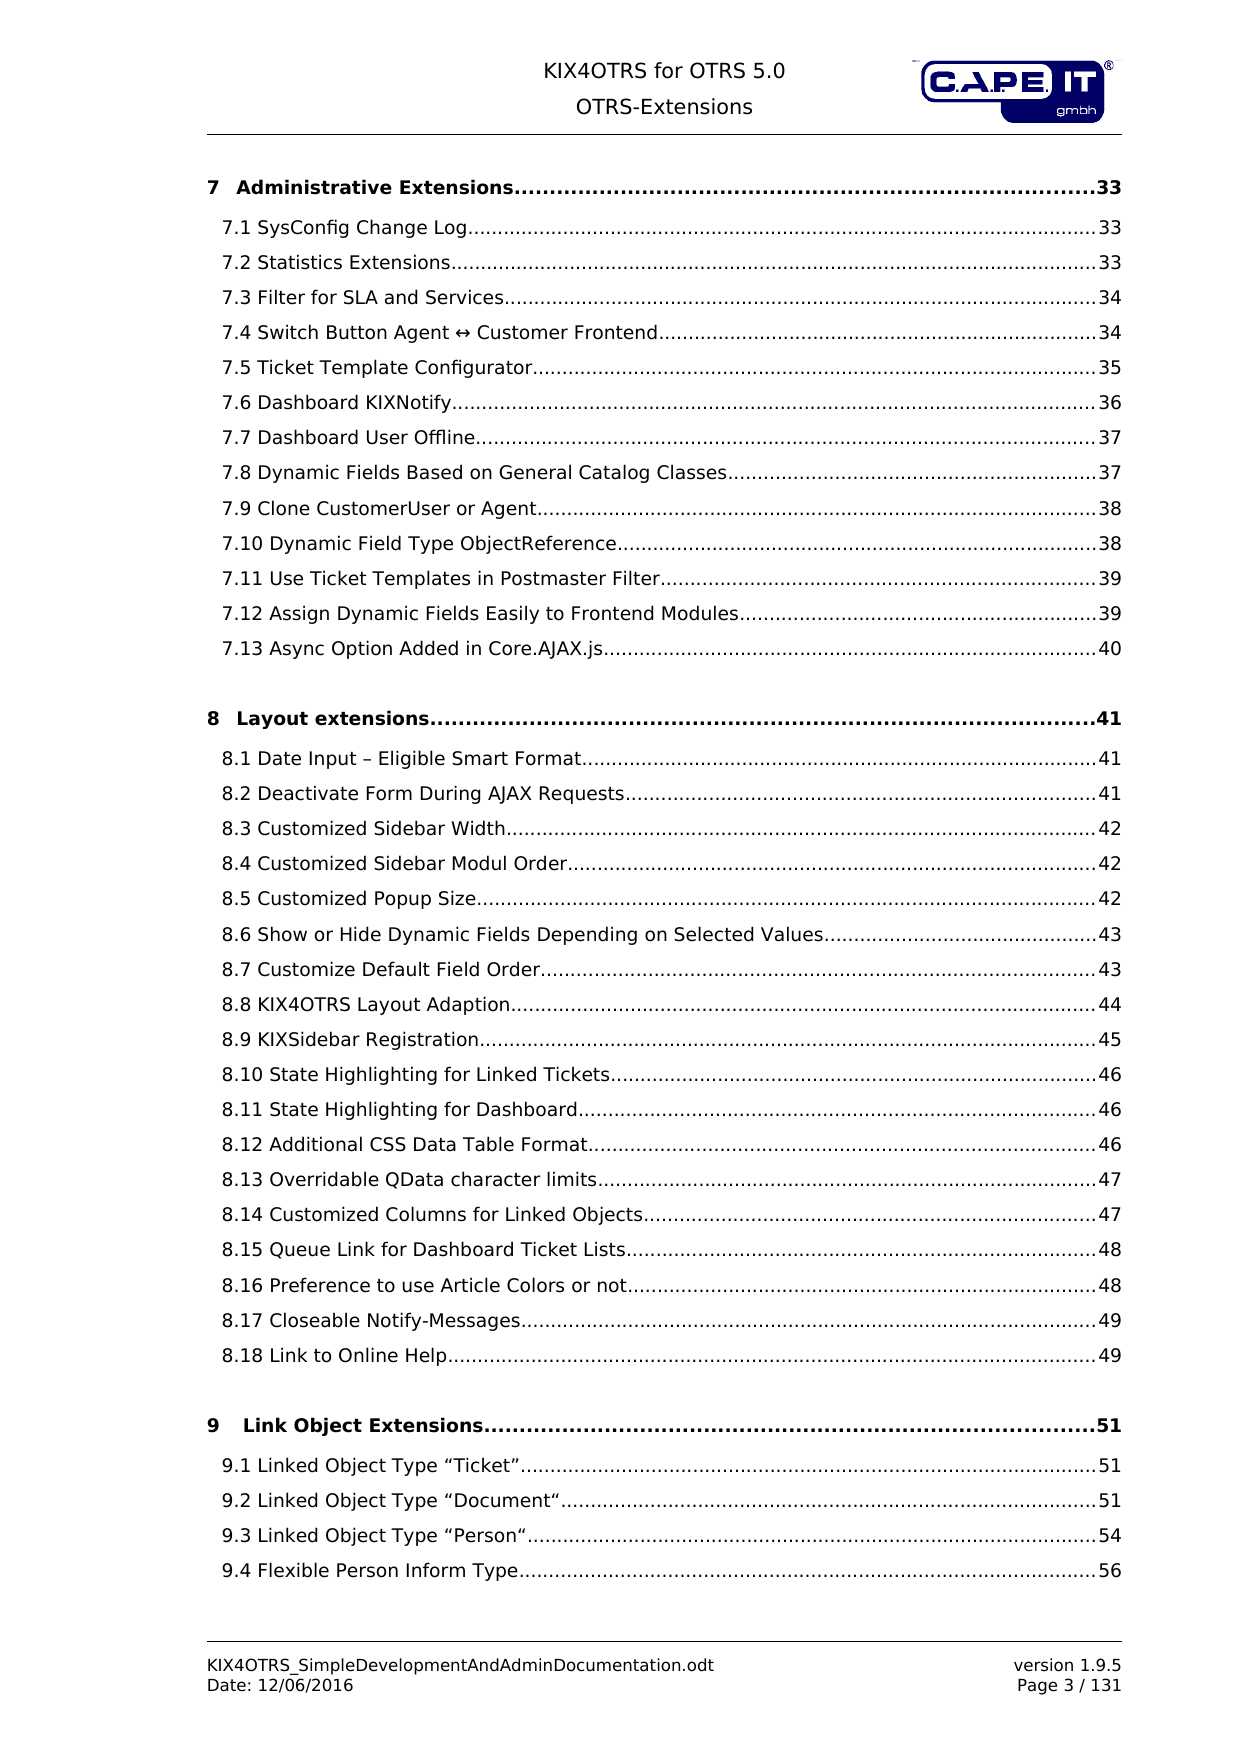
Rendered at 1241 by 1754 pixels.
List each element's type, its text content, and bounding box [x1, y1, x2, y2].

text 8.11 State Highlighting for Dashboard 46 [207, 1093, 1122, 1122]
text 7.8 Dynamic Fields Based on General Catalog Classes 37 [207, 456, 1122, 486]
text 8.16 Preference to use Article Colors or not 48 [207, 1269, 1122, 1298]
text 7.11 Use Ticket Templates in Postmaster Filter 39 [207, 562, 1122, 591]
text 8.2 Deactivate Form During AJAX Requests 41 [207, 777, 1122, 806]
text 8.18 Link to Online Help 49 [207, 1339, 1122, 1368]
text 8.3 Customized Sidebar Width 42 [207, 812, 1122, 841]
text 7.4 Switch Button Agent ↔ Customer Frontend 34 [207, 316, 1122, 345]
text 7.3 Filter for SLA and Services 34 [207, 281, 1122, 310]
text 8.10 State Highlighting for Linked Tickets 46 [207, 1058, 1122, 1087]
text 9.2 Linked Object Type “Document“ 51 [207, 1484, 1122, 1513]
text 8.5 Customized Popup Size 42 [207, 882, 1122, 912]
text 8.7 Customize Default Field Order 43 [207, 953, 1122, 982]
text 7.12 Assign Dynamic Fields Easily to Frontend Modules 39 [207, 597, 1122, 626]
text 8.14 Customized Columns for Linked Objects 47 [207, 1198, 1122, 1228]
text 7.1 SysConfig Change Log 33 [207, 211, 1122, 240]
text 8 Layout extensions 41 [207, 708, 1122, 730]
text 9.4 Flexible Person Inform Type 56 [207, 1554, 1122, 1583]
text 7.6 Dashboard KIXNotify 36 [207, 386, 1122, 415]
text 8.4 Customized Sidebar Modul Order 42 [207, 847, 1122, 877]
text 7.5 Ticket Template Configurator 35 [207, 351, 1122, 380]
text 9.1 Linked Object Type “Ticket” 51 [207, 1449, 1122, 1478]
text 7.9 Clone CustomerUser or Agent 38 [207, 492, 1122, 521]
text 7.2 Statistics Extensions 33 [207, 246, 1122, 275]
text 7.13 Async Option Added in Core.AJAX.js 40 [207, 632, 1122, 661]
text 8.6 Show or Hide Dynamic Fields Depending on Selected Values 43 [207, 918, 1122, 947]
text 8.17 Closeable Notify-Messages 49 [207, 1304, 1122, 1333]
text 8.15 Queue Link for Dashboard Ticket Lists 48 [207, 1233, 1122, 1263]
text 8.1 Date Input – Eligible Smart Format 41 [207, 742, 1122, 771]
text 9.3 Linked Object Type “Person“ 54 [207, 1519, 1122, 1548]
text 7.10 Dynamic Field Type ObjectReference 38 [207, 527, 1122, 556]
text 8.9 KIXSidebar Registration 45 [207, 1023, 1122, 1052]
picture [921, 60, 1114, 123]
text 8.12 Additional CSS Data Table Format 46 [207, 1128, 1122, 1157]
text 8.13 Overridable QData character limits 47 [207, 1163, 1122, 1192]
text 9 Link Object Extensions 51 [207, 1415, 1122, 1437]
text 7.7 Dashboard User Offline 37 [207, 421, 1122, 451]
text 7 Administrative Extensions 33 [207, 177, 1122, 199]
text 8.8 KIX4OTRS Layout Adaption 44 [207, 988, 1122, 1017]
